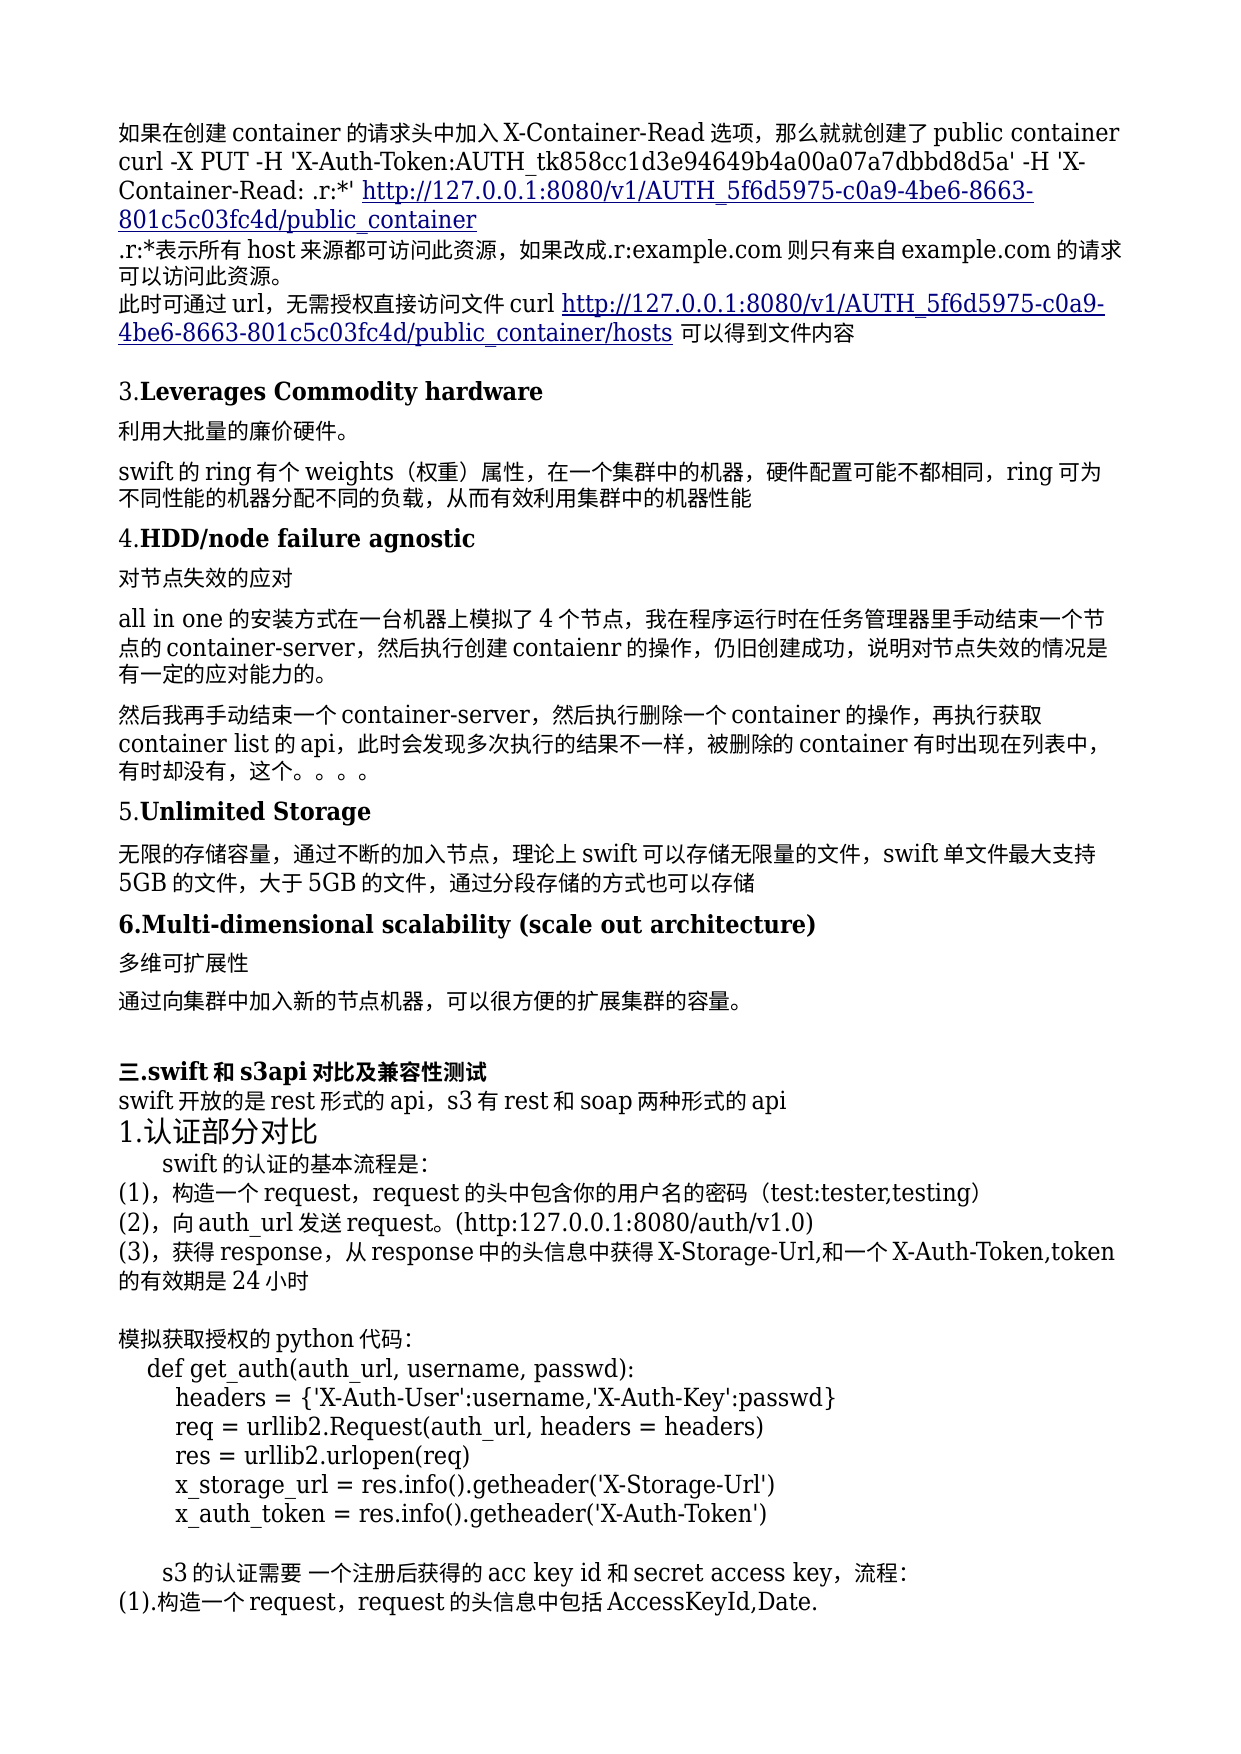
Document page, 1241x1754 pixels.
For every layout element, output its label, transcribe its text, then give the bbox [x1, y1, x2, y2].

text s3的认证需要 一个注册后获得的acc key id和secret access key，流程： [118, 1558, 1122, 1587]
text def get_auth(auth_url, username, passwd): [118, 1354, 1122, 1383]
text 6.Multi-dimensional scalability (scale out architecture) [118, 909, 1122, 939]
text 三.swift和s3api对比及兼容性测试 [118, 1057, 1122, 1086]
text req = urllib2.Request(auth_url, headers = headers) [118, 1412, 1122, 1441]
text all in one的安装方式在一台机器上模拟了4个节点，我在程序运行时在任务管理器里手动结束一个节点的container-server，然后执行创建contaienr的操作，仍旧创建成功，说明对节点失效的情况是有一定的应对能力的。 [118, 604, 1122, 688]
text 1.认证部分对比 [118, 1115, 1122, 1149]
text curl -X PUT -H 'X-Auth-Token:AUTH_tk858cc1d3e94649b4a00a07a7dbbd8d5a' -H 'X-Container-Read: .r:*' http://127.0.0.1:8080/v1/AUTH_5f6d5975-c0a9-4be6-8663-801c5c03fc4d/public_container [118, 147, 1122, 235]
text (3)，获得response，从response中的头信息中获得X-Storage-Url,和一个X-Auth-Token,token的有效期是24小时 [118, 1237, 1122, 1295]
text swift开放的是rest形式的api，s3有rest和soap两种形式的api [118, 1086, 1122, 1115]
text .r:*表示所有host来源都可访问此资源，如果改成.r:example.com则只有来自example.com的请求可以访问此资源。 [118, 235, 1122, 289]
text res = urllib2.urlopen(req) [118, 1441, 1122, 1470]
text 5.Unlimited Storage [118, 797, 1122, 826]
text swift的认证的基本流程是： [118, 1149, 1122, 1178]
text 无限的存储容量，通过不断的加入节点，理论上swift可以存储无限量的文件，swift单文件最大支持5GB的文件，大于5GB的文件，通过分段存储的方式也可以存储 [118, 839, 1122, 897]
text 多维可扩展性 [118, 951, 1122, 977]
text 4.HDD/node failure agnostic [118, 524, 1122, 554]
text 然后我再手动结束一个container-server，然后执行删除一个container的操作，再执行获取container list的api，此时会发现多次执行的结果不一样，被删除的container有时出现在列表中，有时却没有，这个。。。。 [118, 701, 1122, 784]
text x_storage_url = res.info().getheader('X-Storage-Url') [118, 1470, 1122, 1499]
text swift的ring有个weights（权重）属性，在一个集群中的机器，硬件配置可能不都相同，ring可为不同性能的机器分配不同的负载，从而有效利用集群中的机器性能 [118, 457, 1122, 512]
text headers = {'X-Auth-User':username,'X-Auth-Key':passwd} [118, 1383, 1122, 1412]
text 如果在创建container的请求头中加入X-Container-Read选项，那么就就创建了public container [118, 118, 1122, 147]
text 利用大批量的廉价硬件。 [118, 419, 1122, 444]
text (2)，向auth_url发送request。(http:127.0.0.1:8080/auth/v1.0) [118, 1208, 1122, 1237]
text 对节点失效的应对 [118, 566, 1122, 592]
text 此时可通过url，无需授权直接访问文件curl http://127.0.0.1:8080/v1/AUTH_5f6d5975-c0a9-4be6-8663-801c5c03fc4d/public_container/hosts 可以得到文件内容 [118, 289, 1122, 348]
text (1)，构造一个request，request的头中包含你的用户名的密码（test:tester,testing） [118, 1178, 1122, 1208]
text 通过向集群中加入新的节点机器，可以很方便的扩展集群的容量。 [118, 989, 1122, 1015]
text 模拟获取授权的python代码： [118, 1324, 1122, 1354]
text x_auth_token = res.info().getheader('X-Auth-Token') [118, 1499, 1122, 1529]
text (1).构造一个request，request的头信息中包括AccessKeyId,Date. [118, 1587, 1122, 1616]
text 3.Leverages Commodity hardware [118, 377, 1122, 407]
